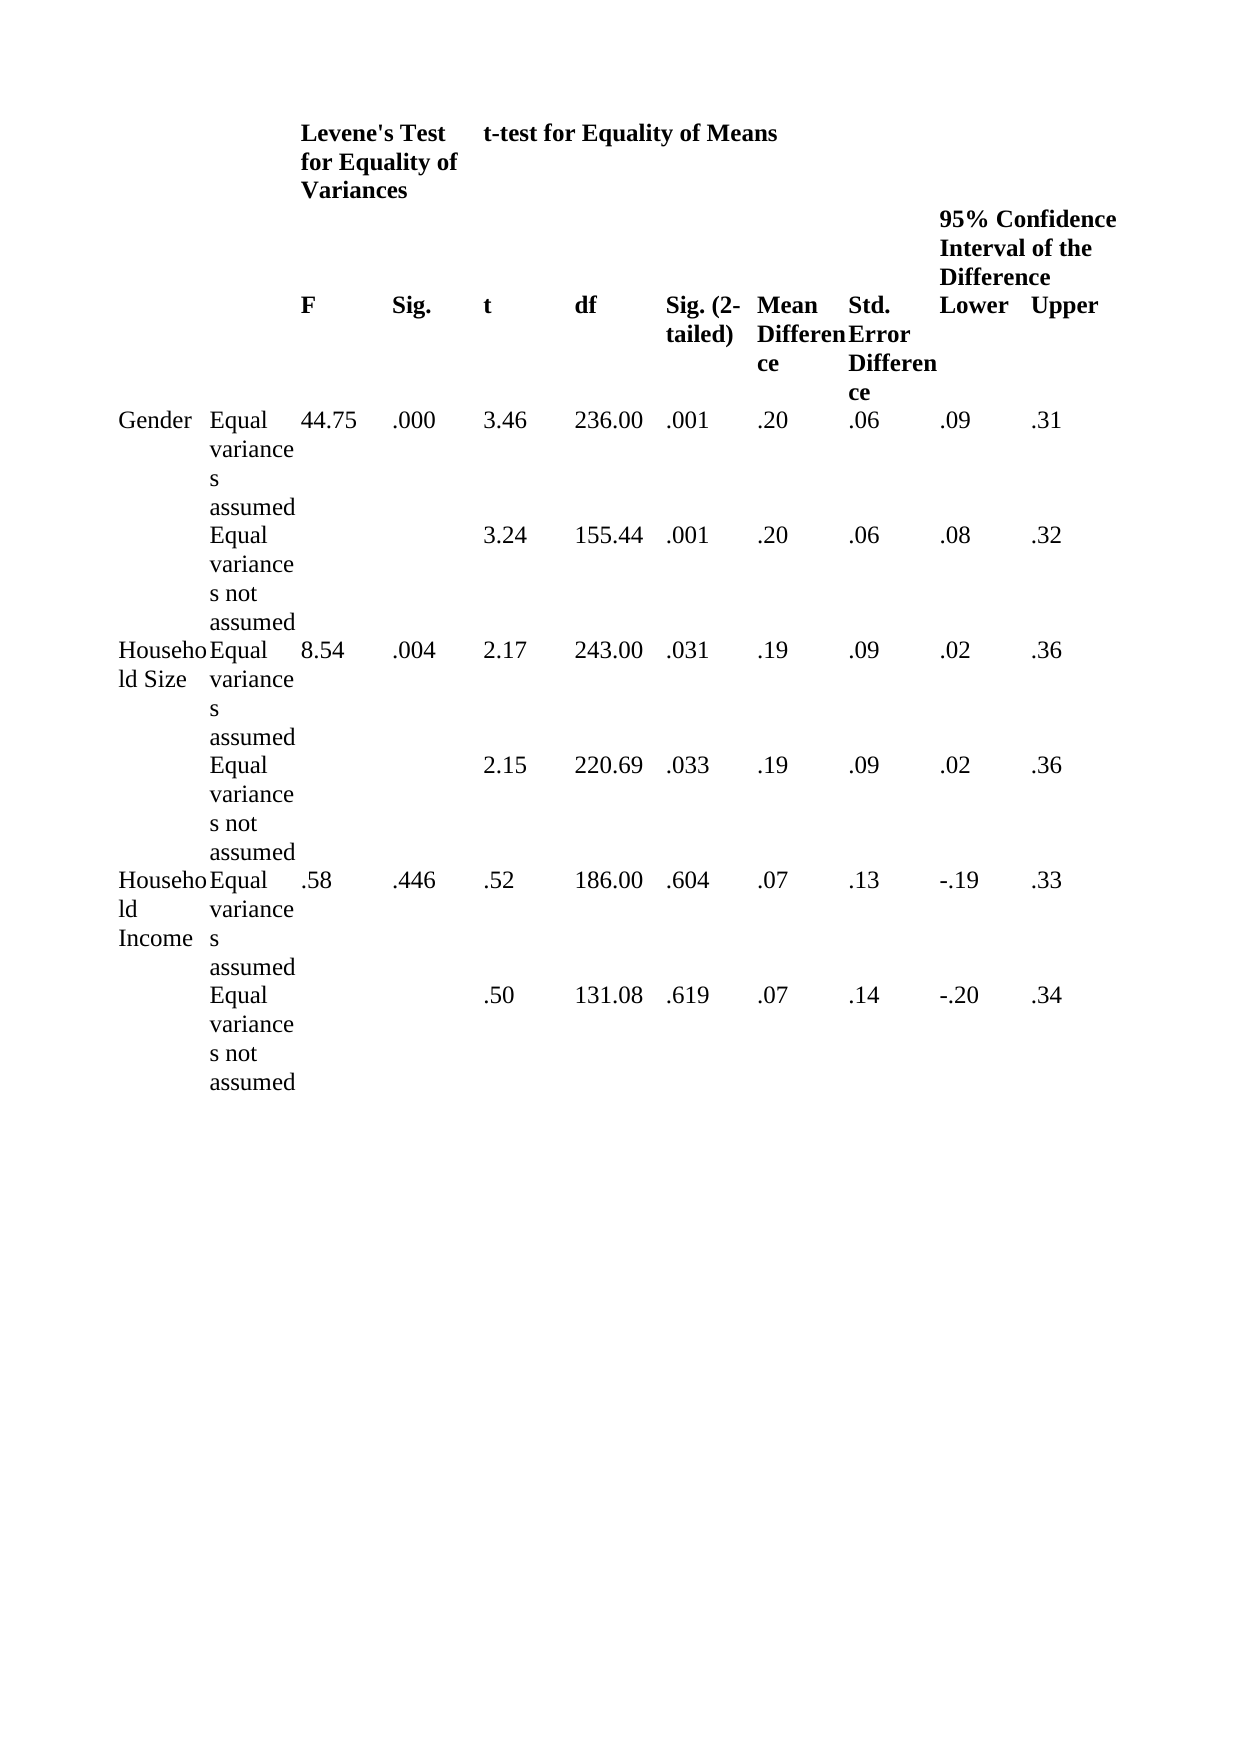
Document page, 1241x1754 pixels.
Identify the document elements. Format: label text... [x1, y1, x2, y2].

table_cell Household Income [118, 808, 209, 923]
table_cell [118, 923, 209, 1038]
table_cell [118, 204, 209, 291]
table_cell .001 [666, 463, 757, 578]
table_cell .13 [848, 808, 939, 923]
table_cell Equal variances not assumed [209, 693, 301, 808]
table_cell [301, 204, 392, 291]
table_header t-test for Equality of Means [483, 118, 1122, 204]
table_cell Sig. (2-tailed) [666, 291, 757, 406]
table_cell 2.15 [483, 693, 574, 808]
table_cell Sig. [392, 291, 483, 406]
table_cell .09 [939, 406, 1031, 463]
table_cell .50 [483, 923, 574, 1038]
table_cell [392, 693, 483, 808]
table_cell 236.00 [574, 406, 666, 463]
table_cell .02 [939, 693, 1031, 808]
table_cell .08 [939, 463, 1031, 578]
table_cell Equal variances assumed [209, 406, 301, 463]
table_cell Lower [939, 291, 1031, 406]
table_cell .20 [757, 406, 848, 463]
table_cell .02 [939, 578, 1031, 693]
table_cell .09 [848, 693, 939, 808]
table_cell [209, 204, 301, 291]
table_cell t [483, 291, 574, 406]
table_cell .031 [666, 578, 757, 693]
table_cell .32 [1031, 463, 1122, 578]
table_cell .004 [392, 578, 483, 693]
table_cell [574, 204, 666, 291]
table_cell [209, 291, 301, 406]
table_cell 3.24 [483, 463, 574, 578]
table_cell Equal variances assumed [209, 808, 301, 923]
table_cell [301, 693, 392, 808]
table_cell .09 [848, 578, 939, 693]
table_cell F [301, 291, 392, 406]
table_cell .36 [1031, 578, 1122, 693]
table_cell .07 [757, 923, 848, 1038]
table_cell .36 [1031, 693, 1122, 808]
table_cell [483, 204, 574, 291]
table_cell [301, 923, 392, 1038]
table_cell .19 [757, 578, 848, 693]
table_header [118, 118, 209, 204]
table_cell .34 [1031, 923, 1122, 1038]
table_cell [118, 693, 209, 808]
table_cell Upper [1031, 291, 1122, 406]
table_cell .446 [392, 808, 483, 923]
table_cell 186.00 [574, 808, 666, 923]
table_cell .20 [757, 463, 848, 578]
table_cell 8.54 [301, 578, 392, 693]
table_cell .19 [757, 693, 848, 808]
table_cell .000 [392, 406, 483, 463]
table_cell [848, 204, 939, 291]
table_cell .33 [1031, 808, 1122, 923]
table_cell Gender [118, 406, 209, 463]
table_cell [757, 204, 848, 291]
table_cell .14 [848, 923, 939, 1038]
table_cell .033 [666, 693, 757, 808]
table_cell .31 [1031, 406, 1122, 463]
table_cell 155.44 [574, 463, 666, 578]
table_cell [666, 204, 757, 291]
table_cell [118, 291, 209, 406]
table_cell 44.75 [301, 406, 392, 463]
table_cell 2.17 [483, 578, 574, 693]
table_header Levene's Test for Equality of Variances [301, 118, 483, 204]
table_cell [118, 463, 209, 578]
table_cell Equal variances assumed [209, 578, 301, 693]
table_cell .06 [848, 406, 939, 463]
table_cell .001 [666, 406, 757, 463]
table_cell 243.00 [574, 578, 666, 693]
table_cell Std. Error Difference [848, 291, 939, 406]
table_cell .07 [757, 808, 848, 923]
table_cell .52 [483, 808, 574, 923]
table_cell .06 [848, 463, 939, 578]
table_cell -.19 [939, 808, 1031, 923]
table_cell -.20 [939, 923, 1031, 1038]
table_cell .604 [666, 808, 757, 923]
table_cell 220.69 [574, 693, 666, 808]
table_cell Household Size [118, 578, 209, 693]
table_cell [301, 463, 392, 578]
table_cell [392, 204, 483, 291]
table_cell Mean Difference [757, 291, 848, 406]
table_cell Equal variances not assumed [209, 923, 301, 1038]
table_header [209, 118, 301, 204]
table_cell .58 [301, 808, 392, 923]
table_cell 131.08 [574, 923, 666, 1038]
table_cell df [574, 291, 666, 406]
table_cell Equal variances not assumed [209, 463, 301, 578]
table_cell [392, 463, 483, 578]
table_cell [392, 923, 483, 1038]
table_cell 95% Confidence Interval of the Difference [939, 204, 1122, 291]
table_cell .619 [666, 923, 757, 1038]
table_cell 3.46 [483, 406, 574, 463]
